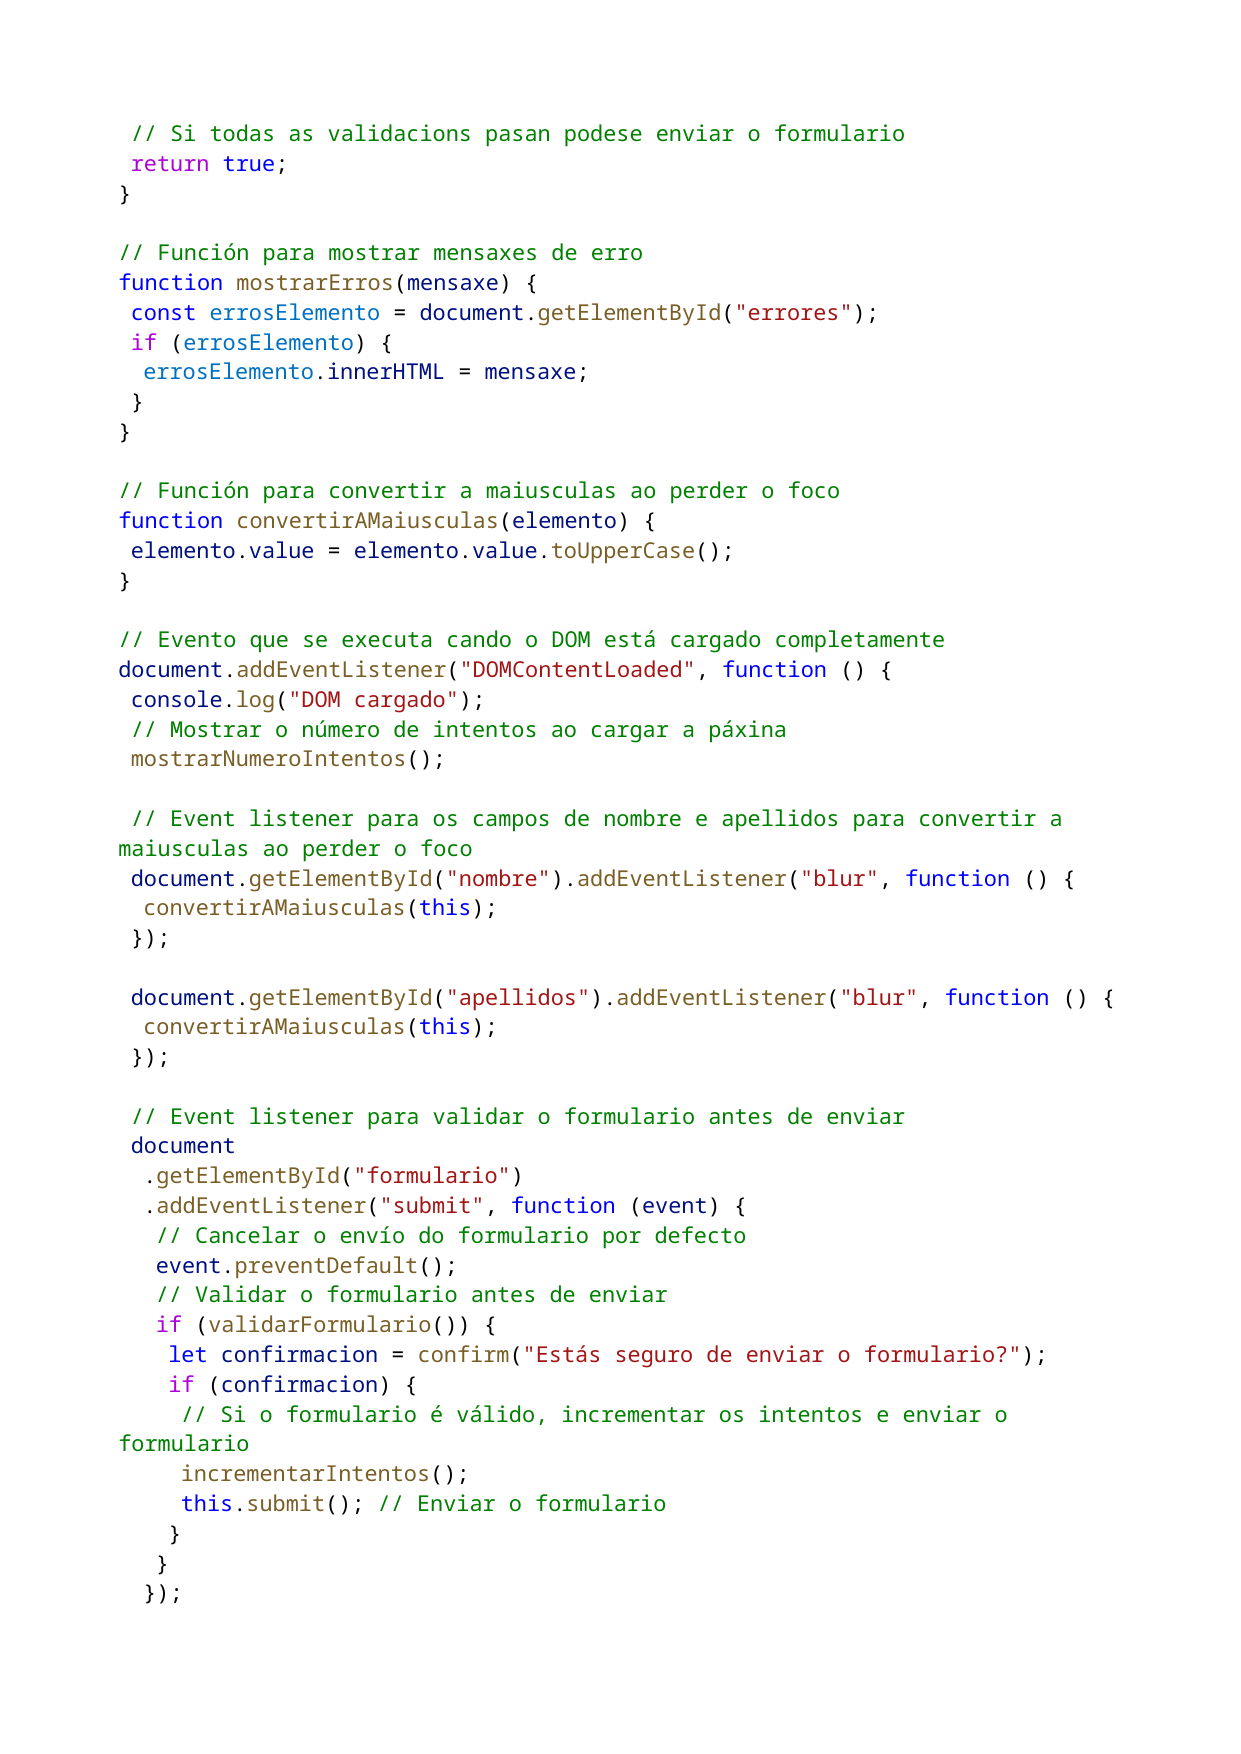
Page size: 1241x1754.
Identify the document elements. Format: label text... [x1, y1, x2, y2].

text document.getElementById("nombre").addEventListener("blur", function () { [118, 862, 1122, 892]
text if (confirmacion) { [118, 1369, 1122, 1398]
text const errosElemento = document.getElementById("errores"); [118, 297, 1122, 327]
text if (validarFormulario()) { [118, 1309, 1122, 1339]
text // Validar o formulario antes de enviar [118, 1279, 1122, 1309]
text }); [118, 922, 1122, 952]
text let confirmacion = confirm("Estás seguro de enviar o formulario?"); [118, 1339, 1122, 1369]
text .getElementById("formulario") [118, 1160, 1122, 1190]
text document [118, 1130, 1122, 1160]
text }); [118, 1577, 1122, 1607]
text } [118, 1518, 1122, 1547]
text // Mostrar o número de intentos ao cargar a páxina [118, 714, 1122, 743]
text elemento.value = elemento.value.toUpperCase(); [118, 535, 1122, 565]
text // Función para convertir a maiusculas ao perder o foco [118, 475, 1122, 505]
text } [118, 1547, 1122, 1577]
text function convertirAMaiusculas(elemento) { [118, 505, 1122, 535]
text } [118, 178, 1122, 207]
text // Evento que se executa cando o DOM está cargado completamente [118, 624, 1122, 654]
text event.preventDefault(); [118, 1249, 1122, 1279]
text if (errosElemento) { [118, 327, 1122, 356]
text // Función para mostrar mensaxes de erro [118, 237, 1122, 267]
text } [118, 386, 1122, 416]
text // Event listener para os campos de nombre e apellidos para convertir a maiusculas ao perder o foco [118, 803, 1122, 862]
text convertirAMaiusculas(this); [118, 892, 1122, 922]
text incrementarIntentos(); [118, 1458, 1122, 1488]
text function mostrarErros(mensaxe) { [118, 267, 1122, 297]
text convertirAMaiusculas(this); [118, 1011, 1122, 1041]
text console.log("DOM cargado"); [118, 684, 1122, 714]
text // Cancelar o envío do formulario por defecto [118, 1220, 1122, 1249]
text return true; [118, 148, 1122, 178]
text this.submit(); // Enviar o formulario [118, 1488, 1122, 1518]
text // Event listener para validar o formulario antes de enviar [118, 1101, 1122, 1130]
text errosElemento.innerHTML = mensaxe; [118, 356, 1122, 386]
text } [118, 416, 1122, 446]
text } [118, 565, 1122, 594]
text // Si o formulario é válido, incrementar os intentos e enviar o formulario [118, 1398, 1122, 1458]
text document.getElementById("apellidos").addEventListener("blur", function () { [118, 982, 1122, 1011]
text // Si todas as validacions pasan podese enviar o formulario [118, 118, 1122, 148]
text }); [118, 1041, 1122, 1071]
text document.addEventListener("DOMContentLoaded", function () { [118, 654, 1122, 684]
text mostrarNumeroIntentos(); [118, 743, 1122, 773]
text .addEventListener("submit", function (event) { [118, 1190, 1122, 1220]
